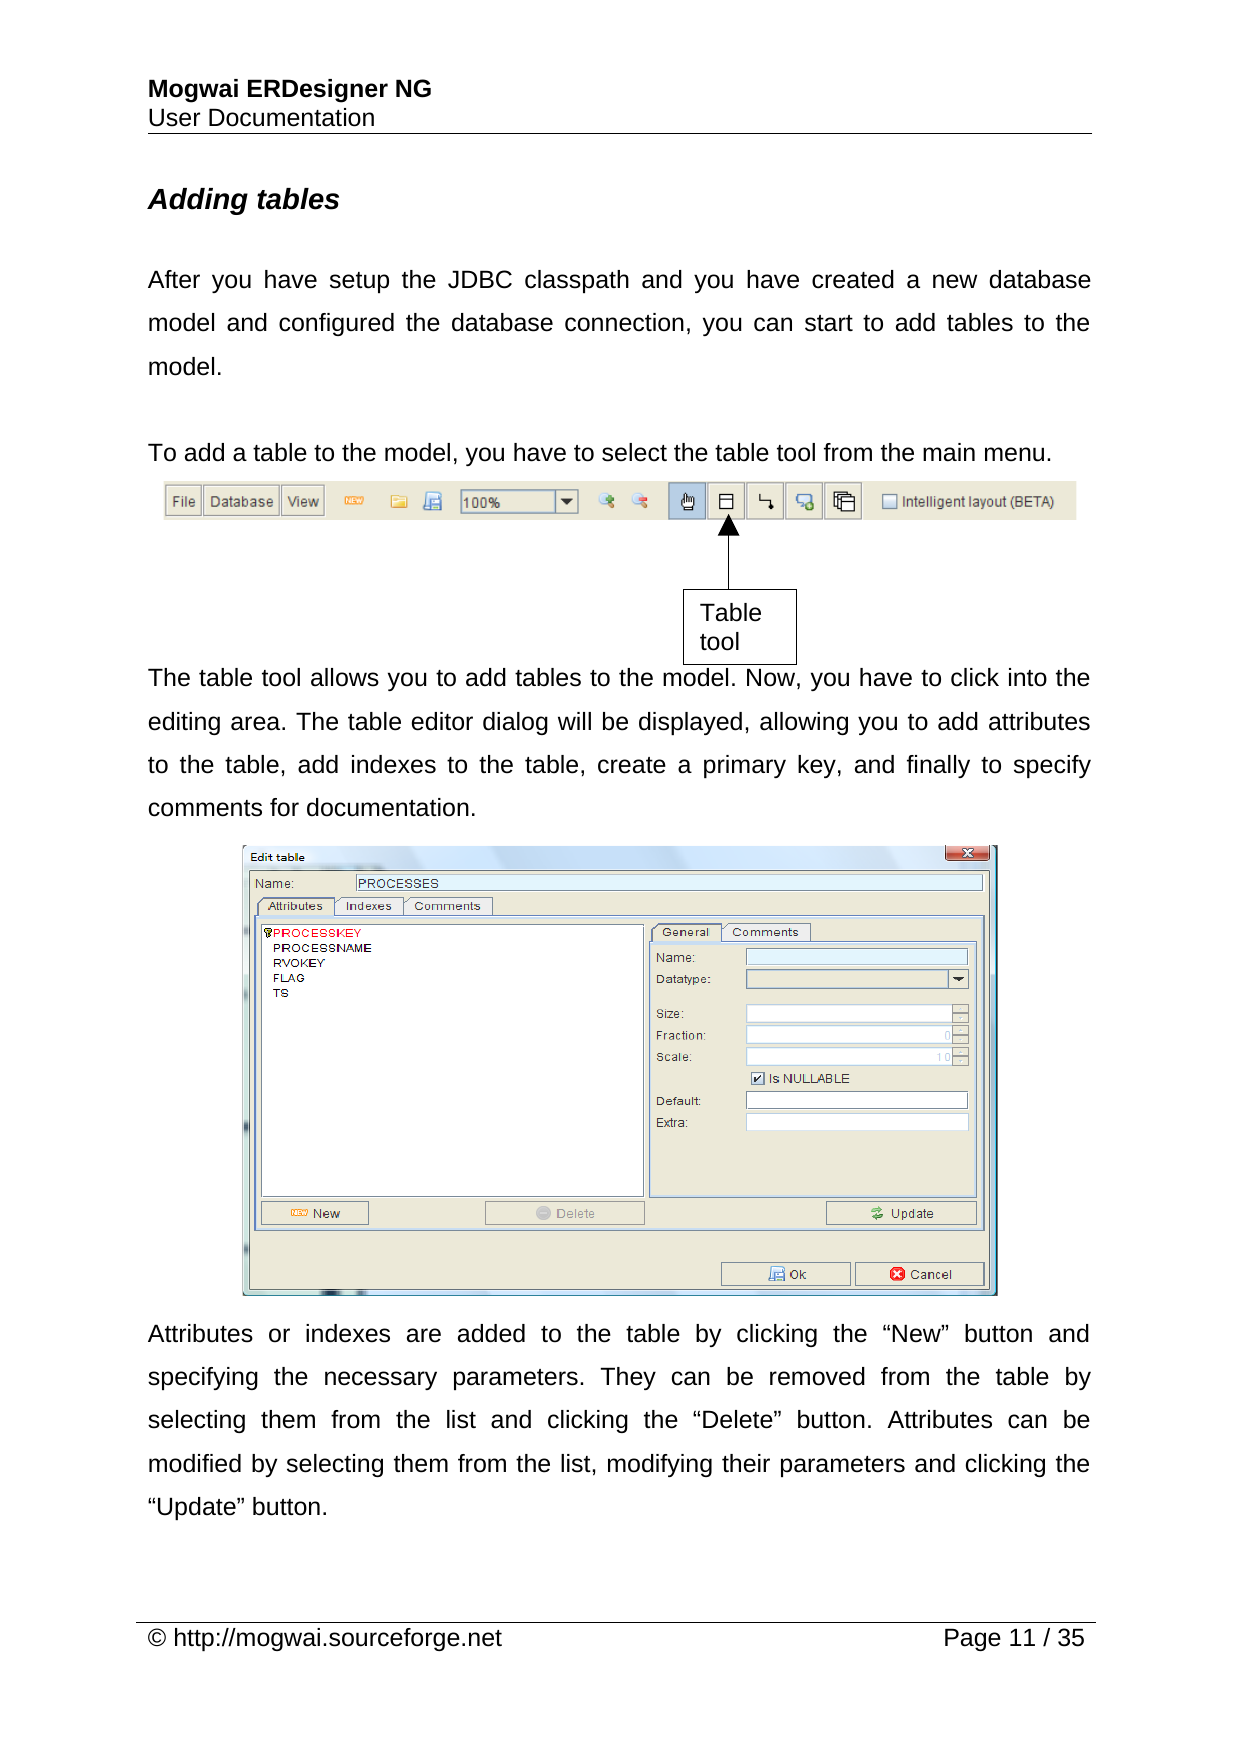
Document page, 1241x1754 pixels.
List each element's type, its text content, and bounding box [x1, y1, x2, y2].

text Attributes or indexes are added to the table by clicking the “New” button and specifying the necessary parameters. They can be removed from the table by selecting them from the list and clicking the “Delete” button. Attributes can be modified by selecting them from the list, modifying their parameters and clicking the “Update” button. [148, 1319, 1092, 1521]
text Table tool [699, 598, 780, 655]
text The table tool allows you to add tables to the model. Now, you have to click into the editing area. The table editor dialog will be displayed, allowing you to add attributes to the table, add indexes to the table, create a primary key, and finally to specify comments for documentation. [148, 663, 1092, 822]
picture [242, 845, 998, 1296]
text To add a table to the model, you have to select the table tool from the main menu. [148, 438, 1092, 467]
text After you have setup the JDBC classpath and you have created a new database model and configured the database connection, you can start to add tables to the model. [148, 265, 1092, 380]
subtitle Adding tables [148, 182, 1092, 216]
